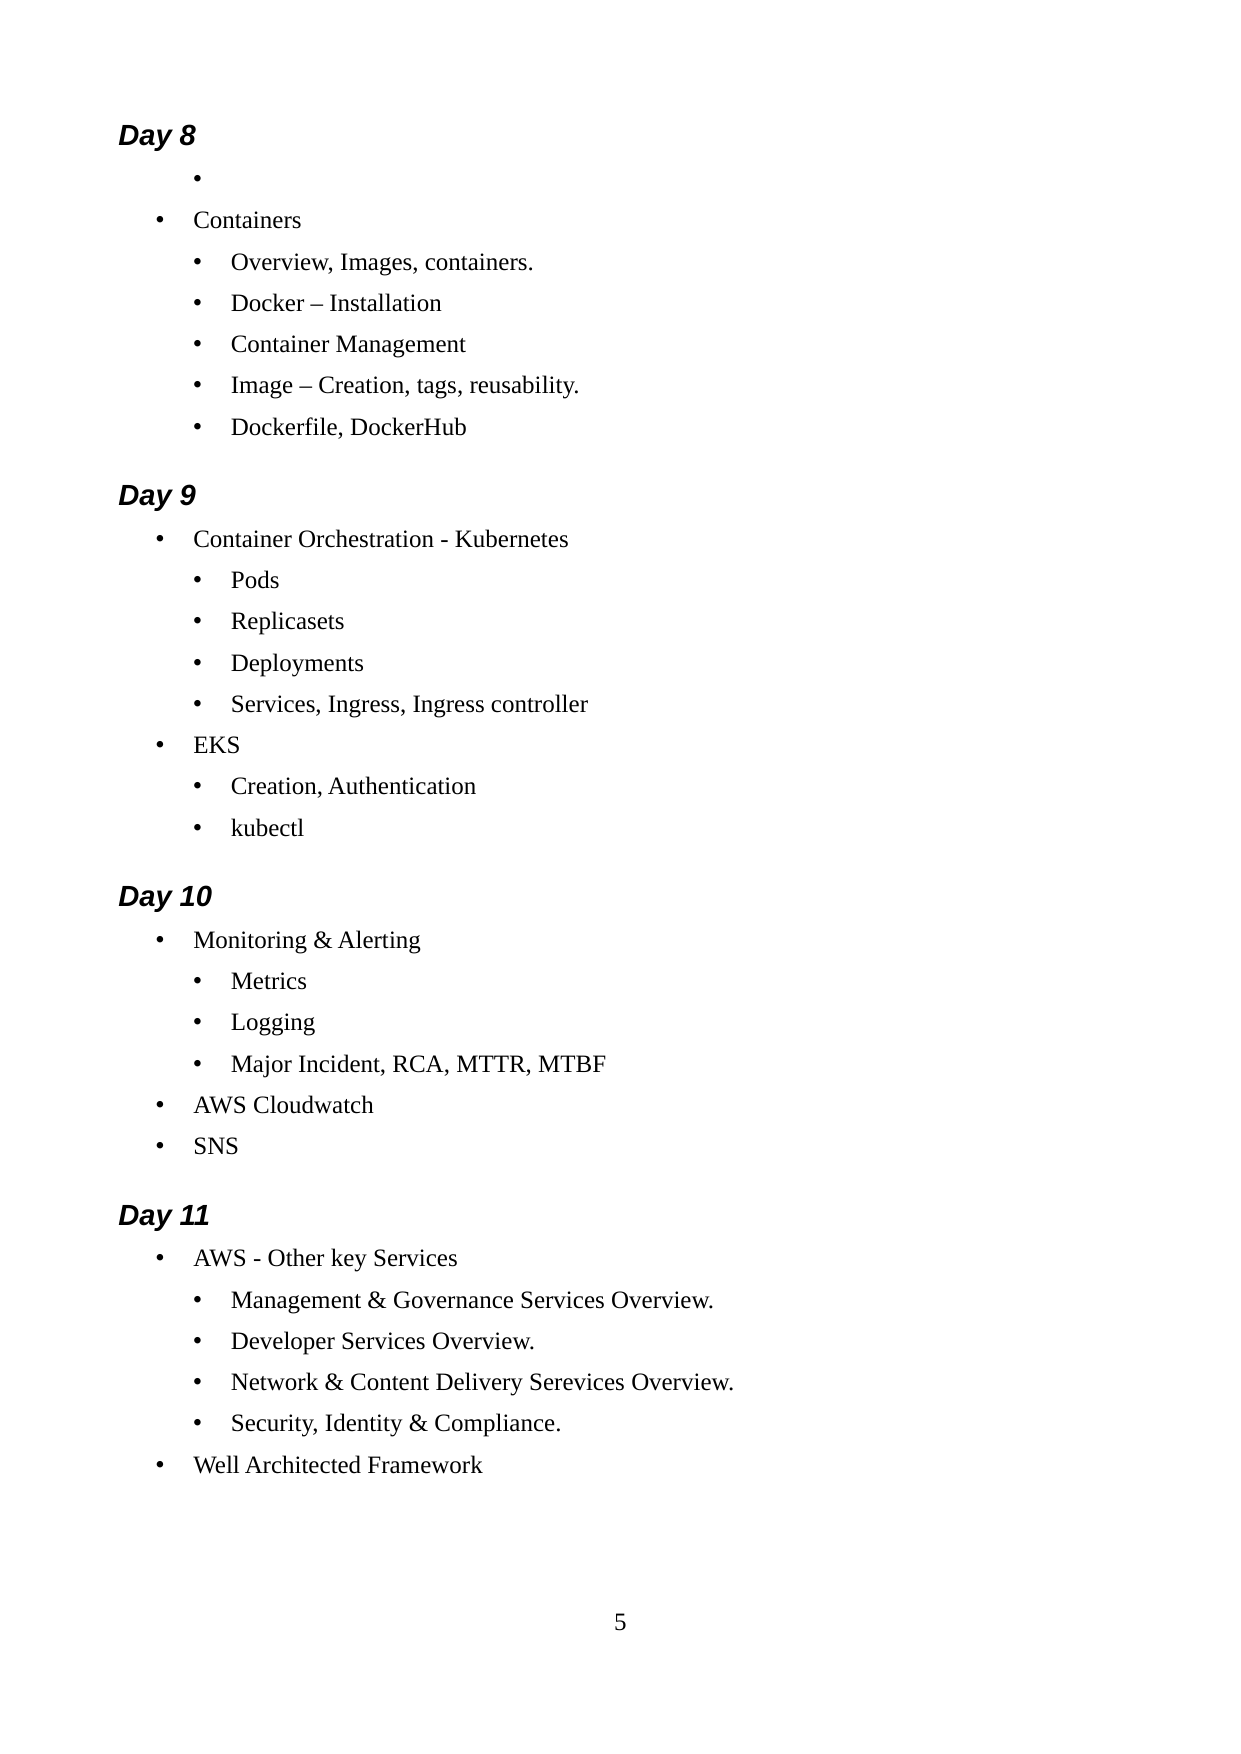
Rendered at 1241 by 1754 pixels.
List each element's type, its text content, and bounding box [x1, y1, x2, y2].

list Metrics [193, 966, 1122, 995]
list Developer Services Overview. [193, 1326, 1122, 1355]
list Deployments [193, 648, 1122, 676]
list EKS [156, 730, 1122, 759]
list Dockerfile, DockerHub [193, 412, 1122, 440]
list Network & Content Delivery Serevices Overview. [193, 1367, 1122, 1396]
list AWS Cloudwatch [156, 1090, 1122, 1119]
list SNS [156, 1131, 1122, 1160]
list Major Incident, RCA, MTTR, MTBF [193, 1049, 1122, 1077]
list kubectl [193, 813, 1122, 841]
subtitle Day 11 [118, 1197, 1122, 1231]
list Container Management [193, 329, 1122, 358]
list Pods [193, 565, 1122, 594]
list Services, Ingress, Ingress controller [193, 689, 1122, 718]
list Container Orchestration - Kubernetes [156, 524, 1122, 553]
list Logging [193, 1007, 1122, 1036]
list Monitoring & Alerting [156, 925, 1122, 954]
subtitle Day 10 [118, 879, 1122, 912]
list Image – Creation, tags, reusability. [193, 370, 1122, 399]
subtitle Day 8 [118, 118, 1122, 152]
list Management & Governance Services Overview. [193, 1285, 1122, 1313]
list Creation, Authentication [193, 771, 1122, 800]
list Containers [156, 205, 1122, 234]
subtitle Day 9 [118, 478, 1122, 511]
list Security, Identity & Compliance. [193, 1408, 1122, 1437]
list Docker – Installation [193, 288, 1122, 317]
list Replicasets [193, 606, 1122, 635]
list AWS - Other key Services [156, 1243, 1122, 1272]
list Overview, Images, containers. [193, 247, 1122, 275]
list Well Architected Framework [156, 1450, 1122, 1478]
